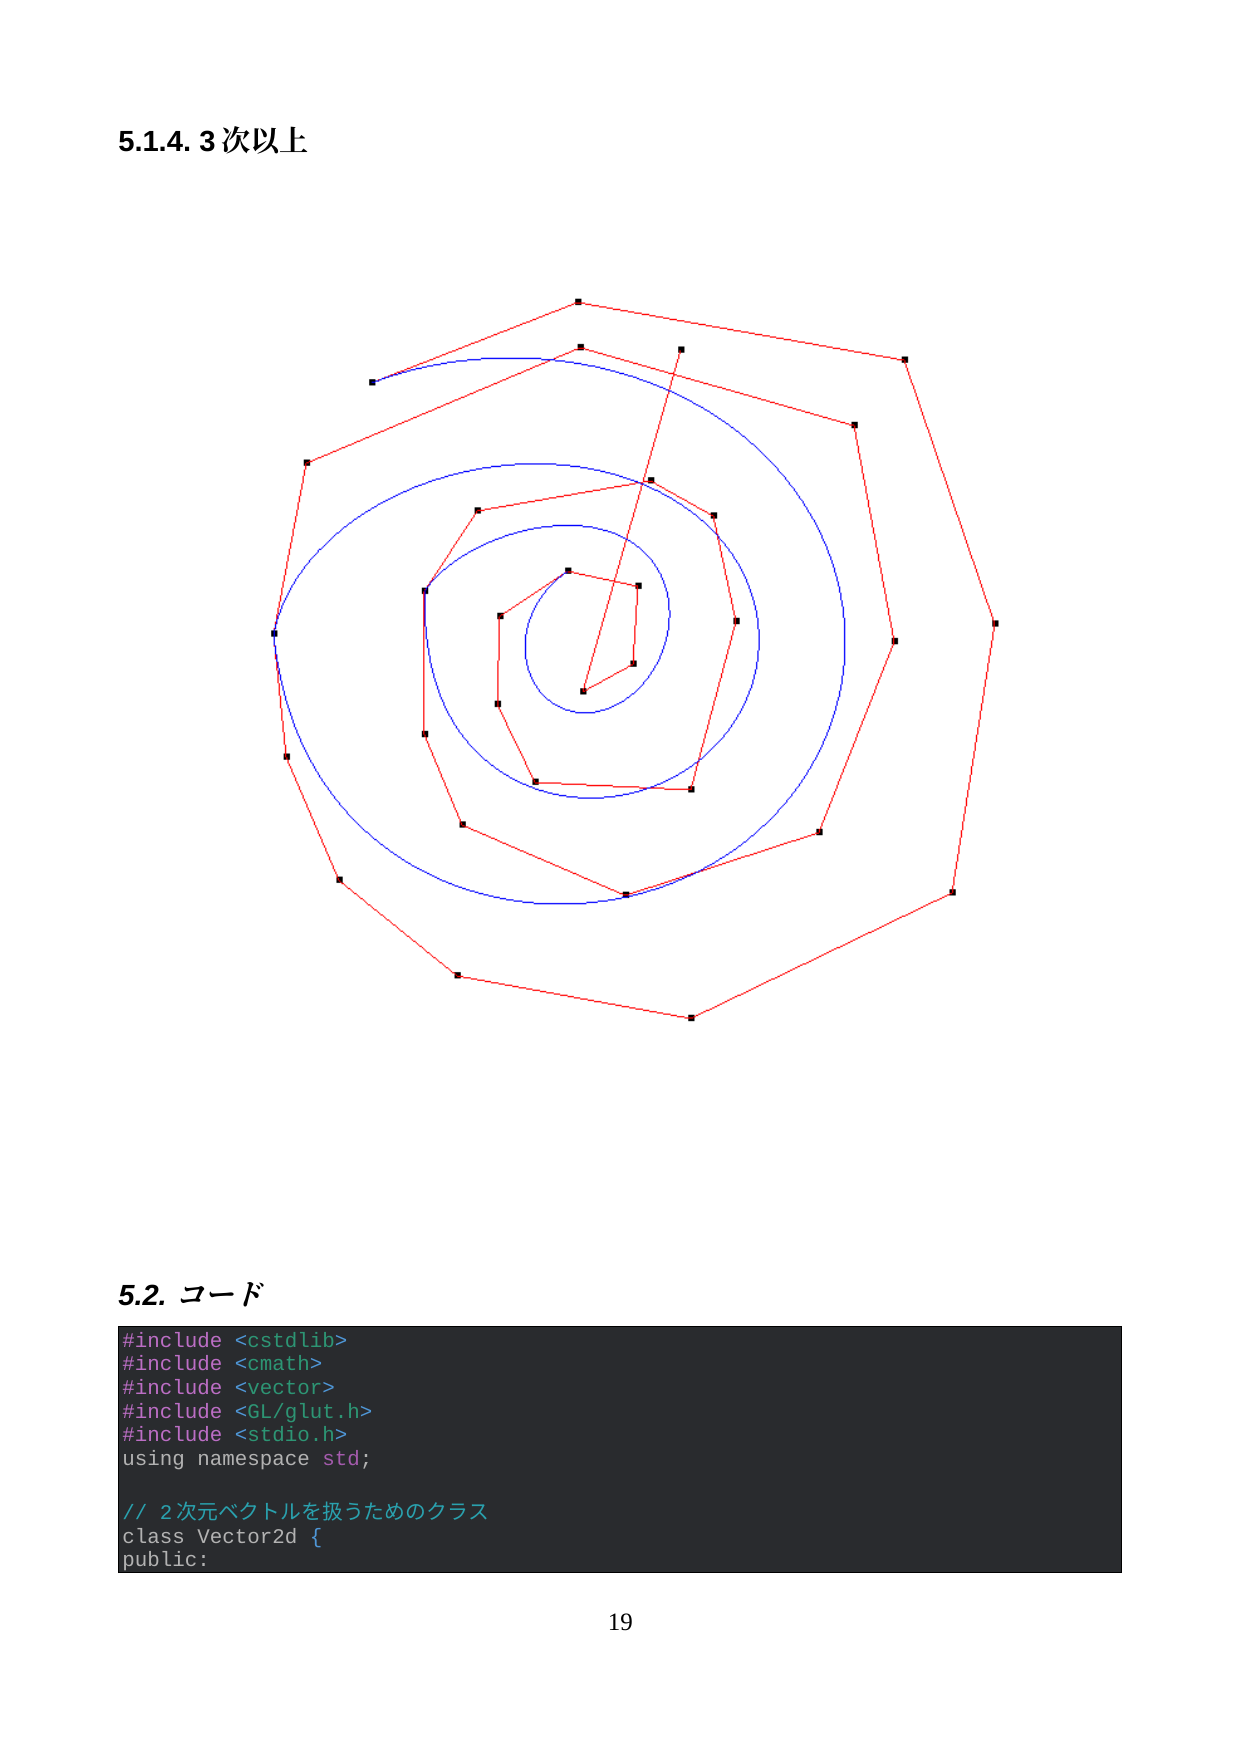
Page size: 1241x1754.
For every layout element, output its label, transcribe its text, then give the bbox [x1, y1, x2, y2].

text #include <stdio.h> [119, 1420, 1121, 1444]
text #include <GL/glut.h> [119, 1397, 1121, 1420]
subtitle コード [118, 1271, 1122, 1313]
text class Vector2d { [119, 1522, 1121, 1545]
text #include <vector> [119, 1373, 1121, 1397]
text #include <cmath> [119, 1349, 1121, 1373]
text #include <cstdlib> [119, 1327, 1121, 1349]
text // 2次元ベクトルを扱うためのクラス [119, 1491, 1121, 1522]
text public: [119, 1545, 1121, 1572]
text using namespace std; [119, 1444, 1121, 1468]
subtitle 3次以上 [118, 118, 1122, 160]
